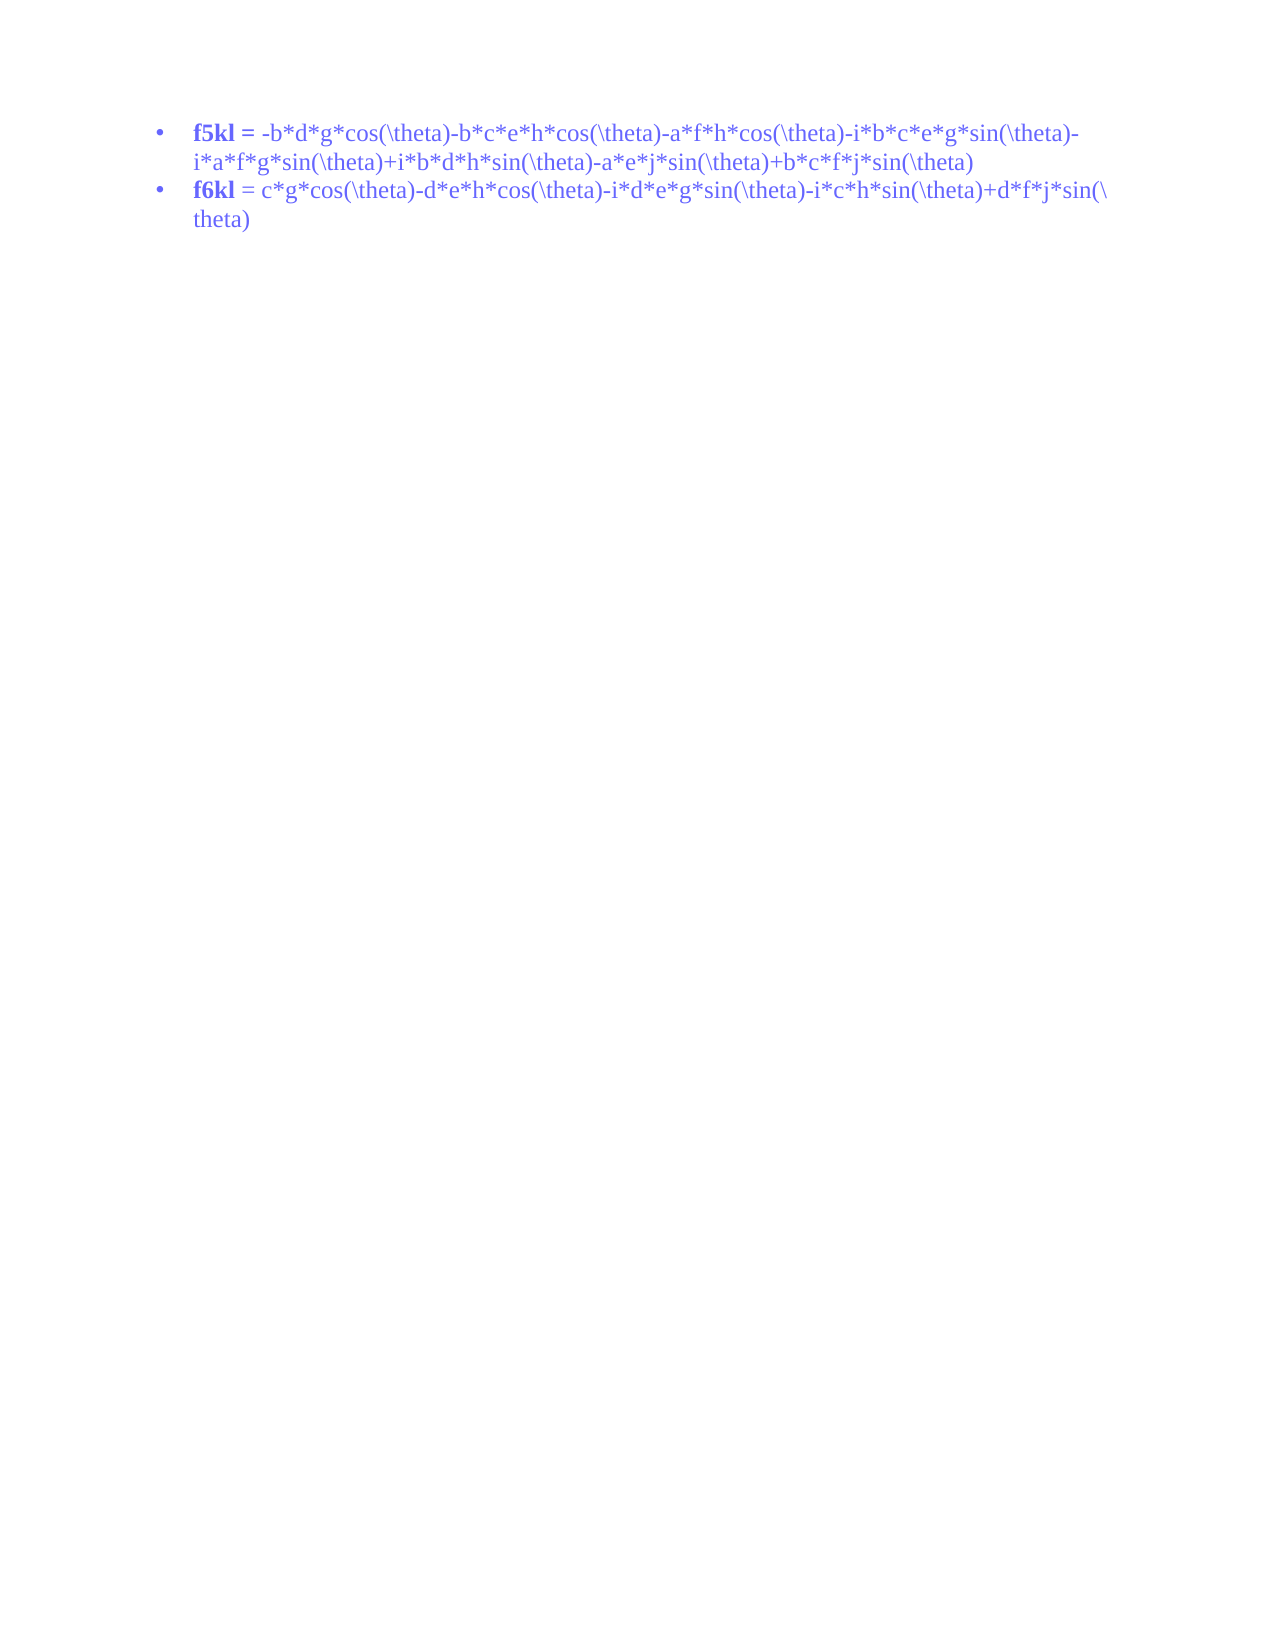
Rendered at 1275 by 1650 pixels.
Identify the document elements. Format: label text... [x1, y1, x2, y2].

list f6kl = c*g*cos(\theta)-d*e*h*cos(\theta)-i*d*e*g*sin(\theta)-i*c*h*sin(\theta)+d*f*j*sin(\theta) [156, 176, 1157, 233]
list f5kl = -b*d*g*cos(\theta)-b*c*e*h*cos(\theta)-a*f*h*cos(\theta)-i*b*c*e*g*sin(\theta)-i*a*f*g*sin(\theta)+i*b*d*h*sin(\theta)-a*e*j*sin(\theta)+b*c*f*j*sin(\theta) [156, 118, 1157, 176]
